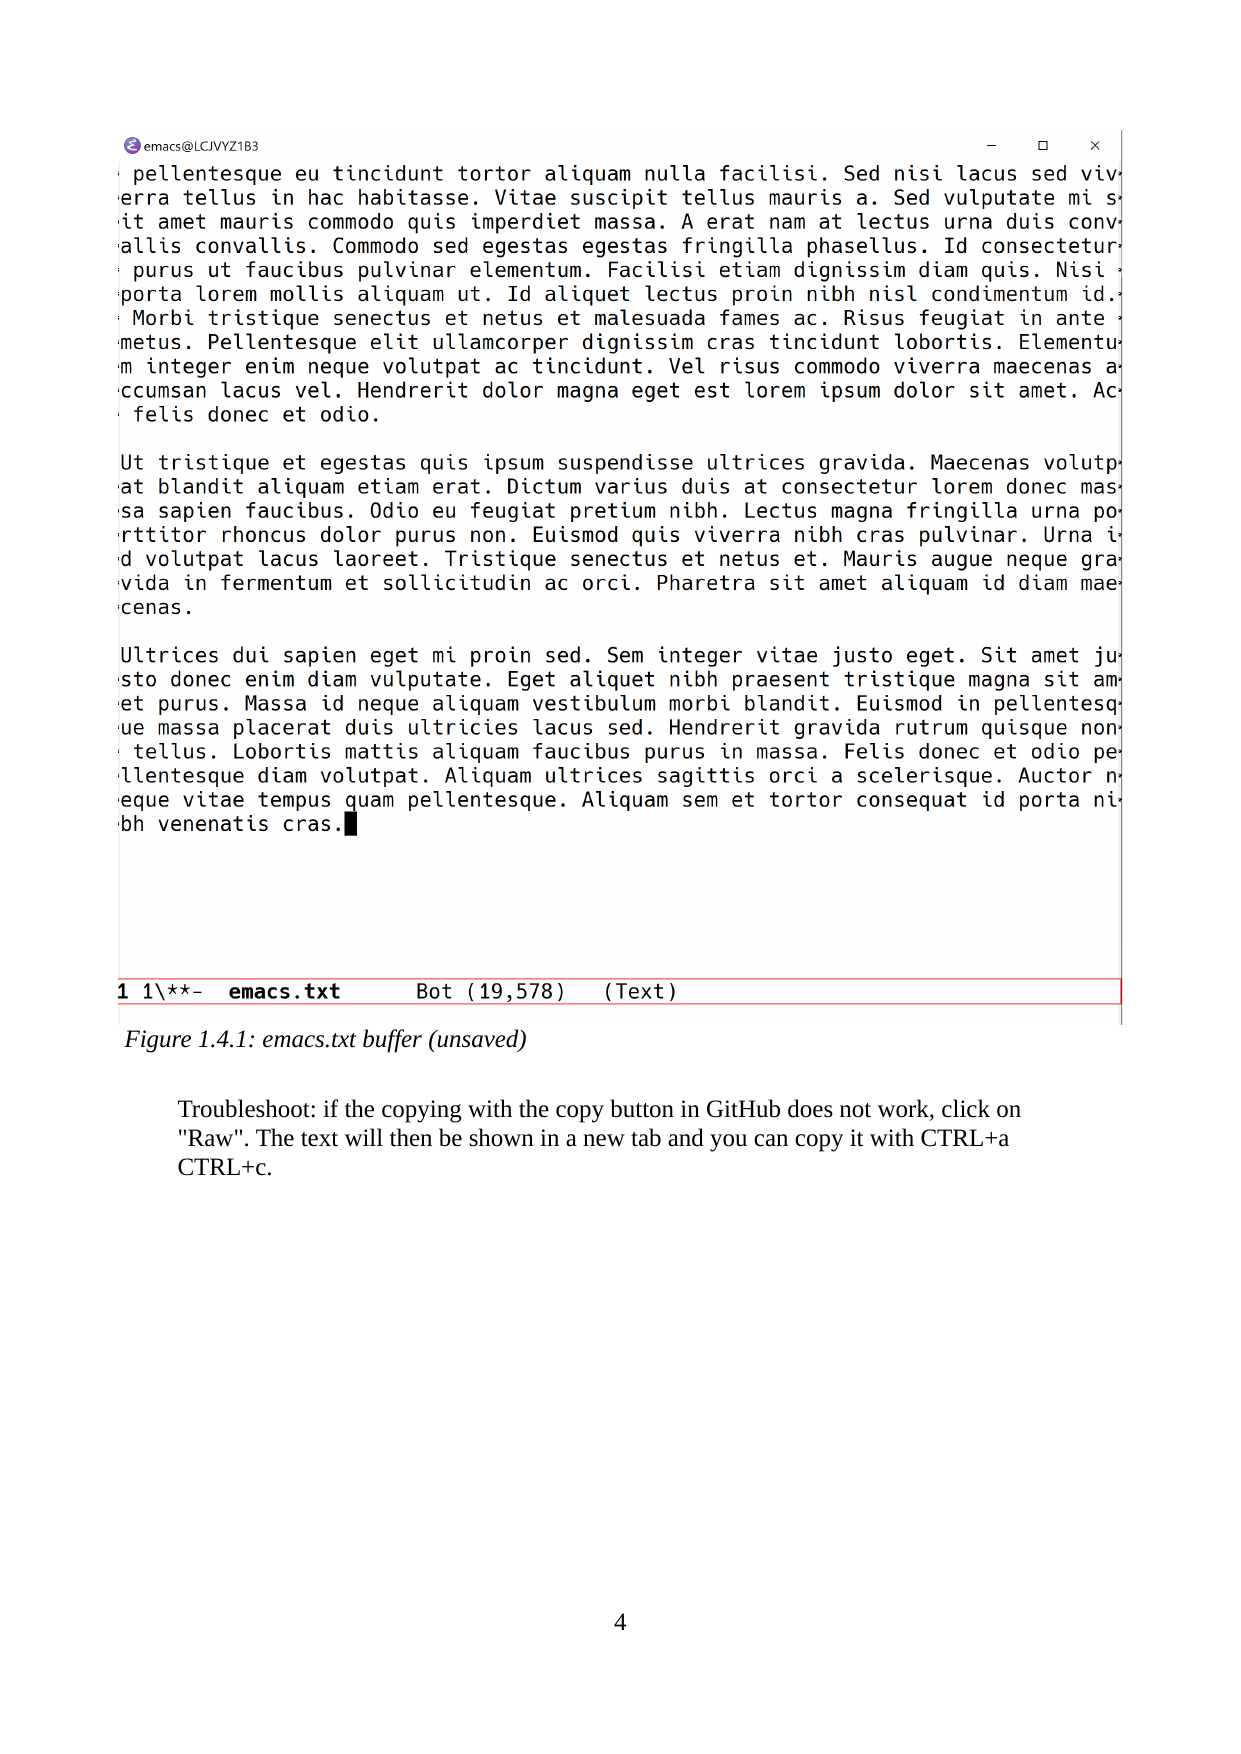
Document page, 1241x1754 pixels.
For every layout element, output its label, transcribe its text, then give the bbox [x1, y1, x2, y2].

text Figure 1.4.1: emacs.txt buffer (unsaved) [118, 1025, 1122, 1053]
text Troubleshoot: if the copying with the copy button in GitHub does not work, click on "Raw". The text will then be shown in a new tab and you can copy it with CTRL+a CTRL+c. [177, 1094, 1063, 1180]
